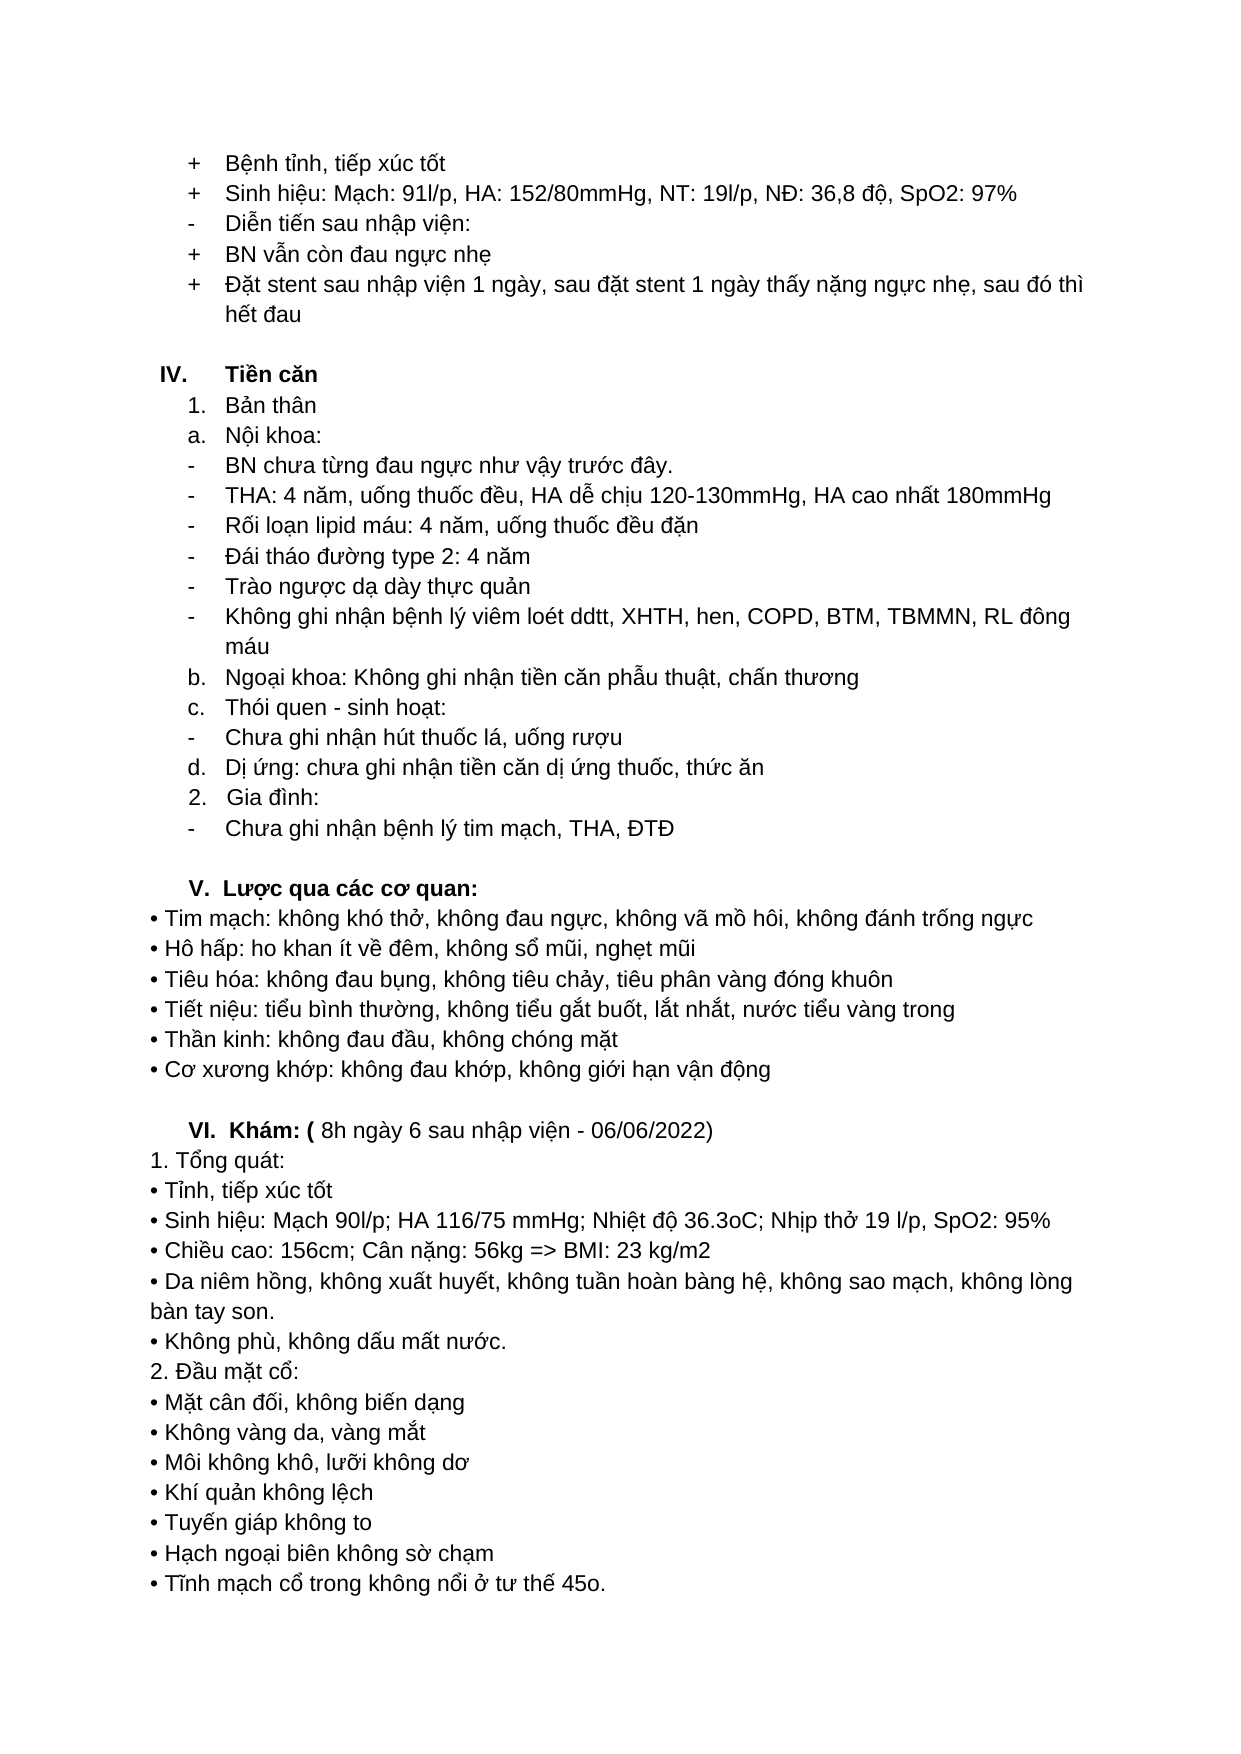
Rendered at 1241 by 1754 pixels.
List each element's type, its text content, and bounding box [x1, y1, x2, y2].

list Trào ngược dạ dày thực quản [187, 573, 1090, 599]
text 2. Gia đình: [150, 784, 1090, 811]
list Diễn tiến sau nhập viện: [187, 210, 1090, 237]
text V. Lược qua các cơ quan: [150, 875, 1090, 901]
list Rối loạn lipid máu: 4 năm, uống thuốc đều đặn [187, 512, 1090, 539]
text • Môi không khô, lưỡi không dơ [150, 1449, 1090, 1475]
list Dị ứng: chưa ghi nhận tiền căn dị ứng thuốc, thức ăn [187, 754, 1090, 781]
list Nội khoa: [187, 422, 1090, 448]
list Đái tháo đường type 2: 4 năm [187, 543, 1090, 569]
list Chưa ghi nhận bệnh lý tim mạch, THA, ĐTĐ [187, 814, 1090, 841]
list Bệnh tỉnh, tiếp xúc tốt [187, 150, 1090, 176]
text • Tim mạch: không khó thở, không đau ngực, không vã mồ hôi, không đánh trống ngực [150, 905, 1090, 932]
list Sinh hiệu: Mạch: 91l/p, HA: 152/80mmHg, NT: 19l/p, NĐ: 36,8 độ, SpO2: 97% [187, 180, 1090, 207]
list Ngoại khoa: Không ghi nhận tiền căn phẫu thuật, chấn thương [187, 663, 1090, 690]
text • Tiết niệu: tiểu bình thường, không tiểu gắt buốt, lắt nhắt, nước tiểu vàng trong [150, 996, 1090, 1022]
text • Mặt cân đối, không biến dạng [150, 1388, 1090, 1415]
text • Tuyến giáp không to [150, 1509, 1090, 1536]
text • Tỉnh, tiếp xúc tốt [150, 1177, 1090, 1203]
text 2. Đầu mặt cổ: [150, 1358, 1090, 1385]
text • Không vàng da, vàng mắt [150, 1419, 1090, 1445]
text • Hô hấp: ho khan ít về đêm, không sổ mũi, nghẹt mũi [150, 935, 1090, 962]
text • Tĩnh mạch cổ trong không nổi ở tư thế 45o. [150, 1570, 1090, 1596]
text • Cơ xương khớp: không đau khớp, không giới hạn vận động [150, 1056, 1090, 1083]
text VI. Khám: ( 8h ngày 6 sau nhập viện - 06/06/2022) [150, 1117, 1090, 1143]
text • Khí quản không lệch [150, 1479, 1090, 1506]
text • Thần kinh: không đau đầu, không chóng mặt [150, 1026, 1090, 1052]
text • Da niêm hồng, không xuất huyết, không tuần hoàn bàng hệ, không sao mạch, không lòng bàn tay son. [150, 1268, 1090, 1324]
list Thói quen - sinh hoạt: [187, 694, 1090, 720]
text 1. Tổng quát: [150, 1147, 1090, 1173]
list Bản thân [187, 392, 1090, 418]
list Đặt stent sau nhập viện 1 ngày, sau đặt stent 1 ngày thấy nặng ngực nhẹ, sau đó thì hết đau [187, 271, 1090, 327]
list Không ghi nhận bệnh lý viêm loét ddtt, XHTH, hen, COPD, BTM, TBMMN, RL đông máu [187, 603, 1090, 660]
text • Tiêu hóa: không đau bụng, không tiêu chảy, tiêu phân vàng đóng khuôn [150, 966, 1090, 992]
list THA: 4 năm, uống thuốc đều, HA dễ chịu 120-130mmHg, HA cao nhất 180mmHg [187, 482, 1090, 509]
text • Không phù, không dấu mất nước. [150, 1328, 1090, 1354]
list Chưa ghi nhận hút thuốc lá, uống rượu [187, 724, 1090, 750]
list BN vẫn còn đau ngực nhẹ [187, 241, 1090, 267]
list Tiền căn [187, 361, 1090, 388]
text • Hạch ngoại biên không sờ chạm [150, 1539, 1090, 1566]
text • Chiều cao: 156cm; Cân nặng: 56kg => BMI: 23 kg/m2 [150, 1237, 1090, 1264]
text • Sinh hiệu: Mạch 90l/p; HA 116/75 mmHg; Nhiệt độ 36.3oC; Nhịp thở 19 l/p, SpO2: 95% [150, 1207, 1090, 1234]
list BN chưa từng đau ngực như vậy trước đây. [187, 452, 1090, 478]
